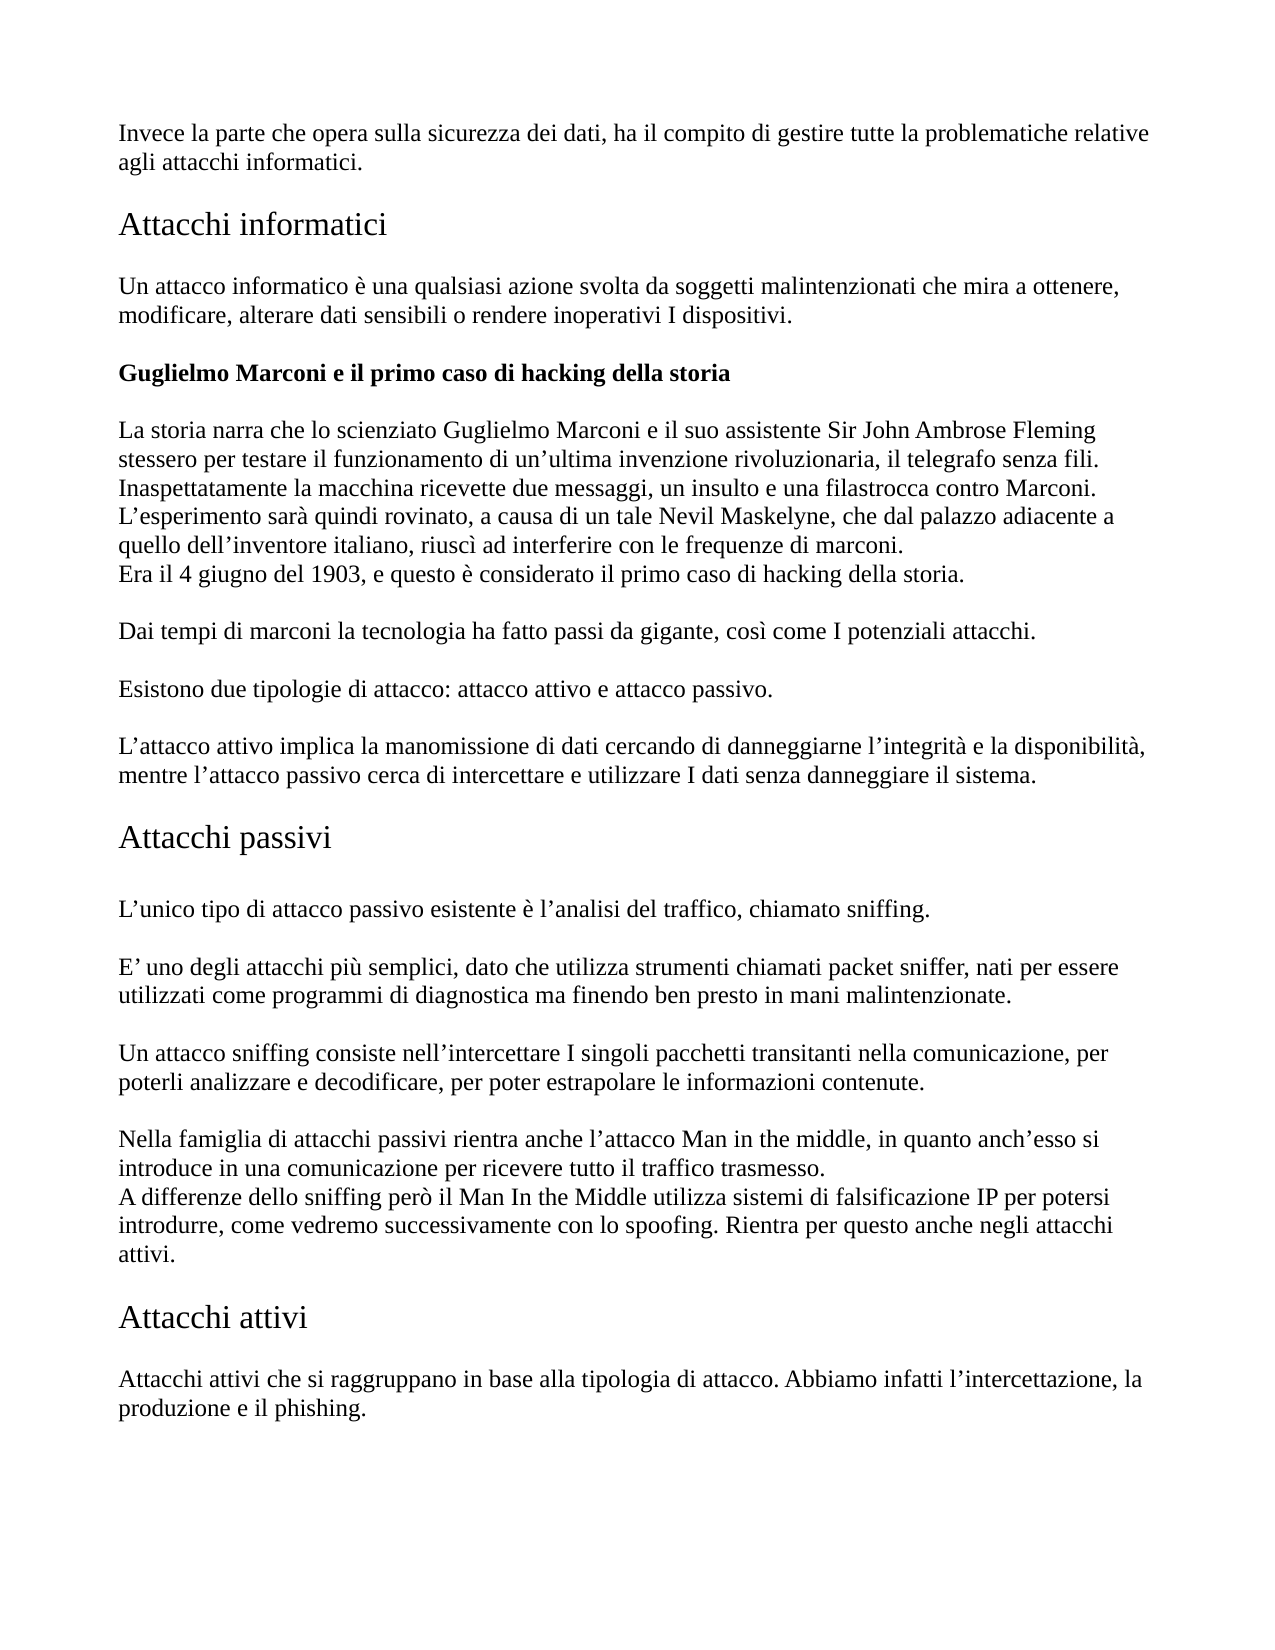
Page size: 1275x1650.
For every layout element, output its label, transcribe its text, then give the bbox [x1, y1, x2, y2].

text Nella famiglia di attacchi passivi rientra anche l’attacco Man in the middle, in quanto anch’esso si introduce in una comunicazione per ricevere tutto il traffico trasmesso. [118, 1124, 1157, 1182]
text Era il 4 giugno del 1903, e questo è considerato il primo caso di hacking della storia. [118, 559, 1157, 588]
text Esistono due tipologie di attacco: attacco attivo e attacco passivo. [118, 674, 1157, 703]
text Attacchi informatici [118, 204, 1157, 243]
text Invece la parte che opera sulla sicurezza dei dati, ha il compito di gestire tutte la problematiche relative agli attacchi informatici. [118, 118, 1157, 176]
text Attacchi passivi [118, 818, 1157, 856]
text L’attacco attivo implica la manomissione di dati cercando di danneggiarne l’integrità e la disponibilità, mentre l’attacco passivo cerca di intercettare e utilizzare I dati senza danneggiare il sistema. [118, 731, 1157, 789]
text Un attacco sniffing consiste nell’intercettare I singoli pacchetti transitanti nella comunicazione, per poterli analizzare e decodificare, per poter estrapolare le informazioni contenute. [118, 1038, 1157, 1096]
text A differenze dello sniffing però il Man In the Middle utilizza sistemi di falsificazione IP per potersi introdurre, come vedremo successivamente con lo spoofing. Rientra per questo anche negli attacchi attivi. [118, 1182, 1157, 1268]
text Guglielmo Marconi e il primo caso di hacking della storia [118, 358, 1157, 386]
text Attacchi attivi [118, 1297, 1157, 1335]
text L’esperimento sarà quindi rovinato, a causa di un tale Nevil Maskelyne, che dal palazzo adiacente a quello dell’inventore italiano, riuscì ad interferire con le frequenze di marconi. [118, 501, 1157, 559]
text Inaspettatamente la macchina ricevette due messaggi, un insulto e una filastrocca contro Marconi. [118, 473, 1157, 501]
text E’ uno degli attacchi più semplici, dato che utilizza strumenti chiamati packet sniffer, nati per essere utilizzati come programmi di diagnostica ma finendo ben presto in mani malintenzionate. [118, 952, 1157, 1009]
text La storia narra che lo scienziato Guglielmo Marconi e il suo assistente Sir John Ambrose Fleming stessero per testare il funzionamento di un’ultima invenzione rivoluzionaria, il telegrafo senza fili. [118, 415, 1157, 473]
text Un attacco informatico è una qualsiasi azione svolta da soggetti malintenzionati che mira a ottenere, modificare, alterare dati sensibili o rendere inoperativi I dispositivi. [118, 271, 1157, 329]
text Dai tempi di marconi la tecnologia ha fatto passi da gigante, così come I potenziali attacchi. [118, 616, 1157, 645]
text Attacchi attivi che si raggruppano in base alla tipologia di attacco. Abbiamo infatti l’intercettazione, la produzione e il phishing. [118, 1364, 1157, 1421]
text L’unico tipo di attacco passivo esistente è l’analisi del traffico, chiamato sniffing. [118, 894, 1157, 923]
